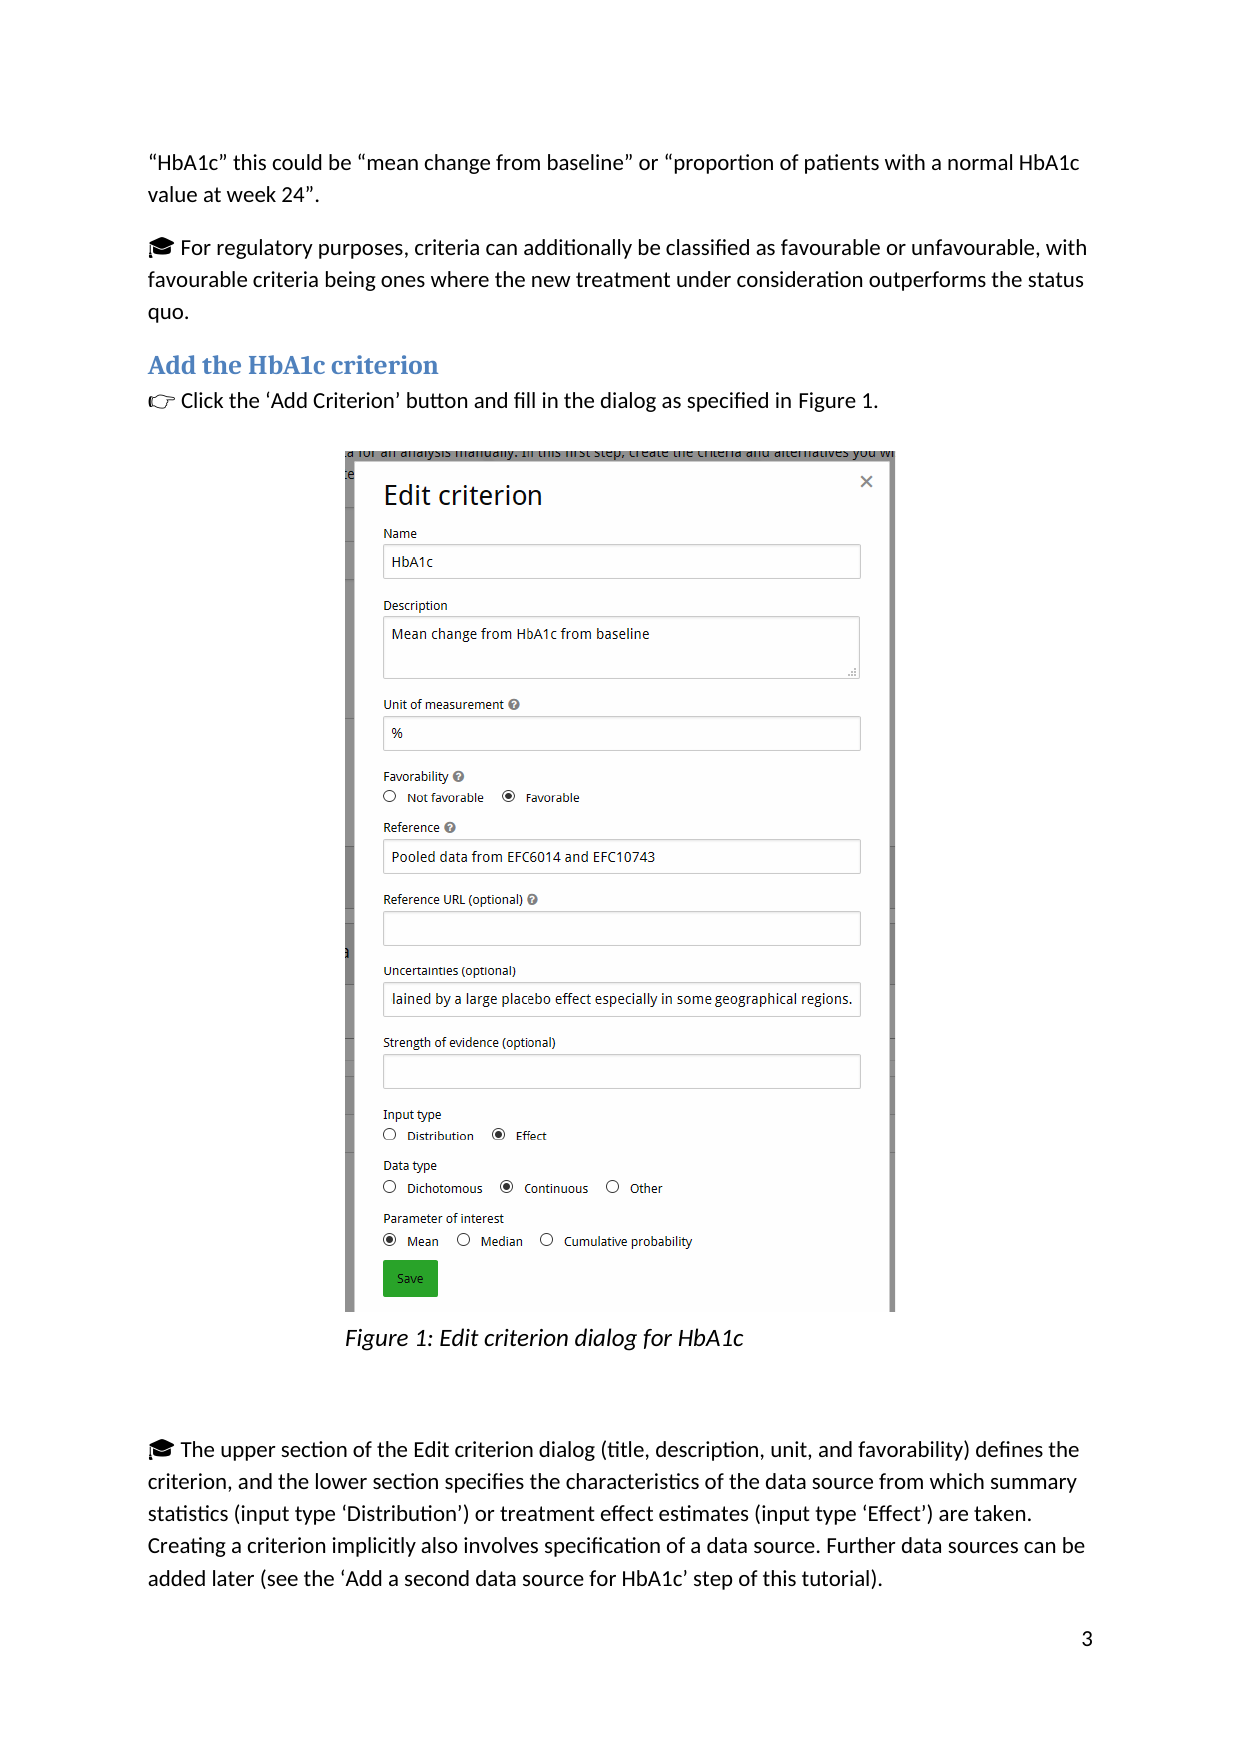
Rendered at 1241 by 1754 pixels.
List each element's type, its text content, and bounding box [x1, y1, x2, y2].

text 🎓 The upper section of the Edit criterion dialog (title, description, unit, and favorability) defines the criterion, and the lower section specifies the characteristics of the data source from which summary statistics (input type ‘Distribution’) or treatment effect estimates (input type ‘Effect’) are taken. Creating a criterion implicitly also involves specification of a data source. Further data sources can be added later (see the ‘Add a second data source for HbA1c’ step of this tutorial). [148, 1435, 1093, 1592]
text Figure 1: Edit criterion dialog for HbA1c [345, 1312, 895, 1353]
text 🎓 For regulatory purposes, criteria can additionally be classified as favourable or unfavourable, with favourable criteria being ones where the new treatment under consideration outperforms the status quo. [148, 233, 1093, 325]
picture [345, 451, 896, 1312]
text “HbA1c” this could be “mean change from baseline” or “proportion of patients with a normal HbA1c value at week 24”. [148, 148, 1093, 208]
text 👉 Click the ‘Add Criterion’ button and fill in the dialog as specified in Figure 1. [148, 386, 1093, 414]
subtitle Add the HbA1c criterion [148, 350, 1093, 381]
